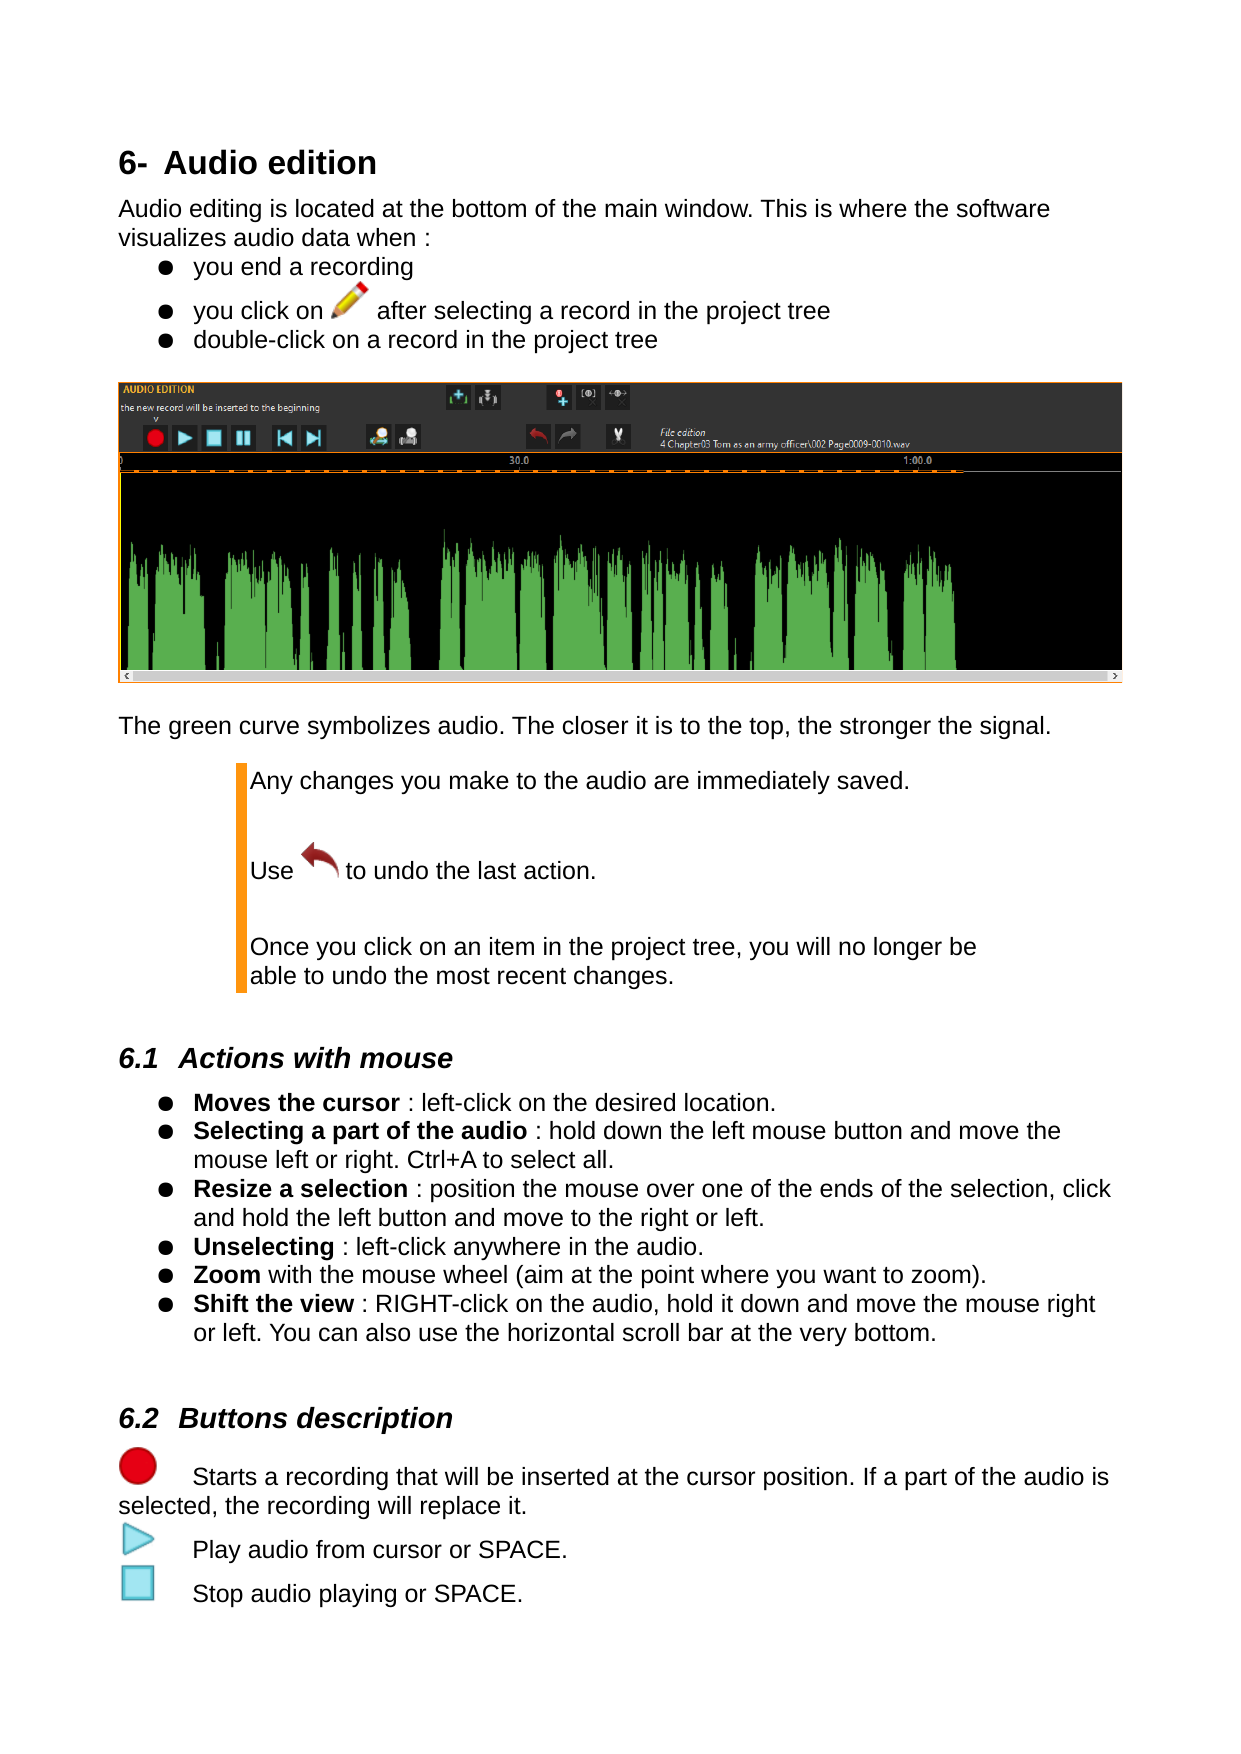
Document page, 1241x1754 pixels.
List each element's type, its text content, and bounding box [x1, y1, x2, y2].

list you end a recording [156, 252, 1122, 281]
picture [330, 280, 370, 320]
picture [118, 382, 1123, 683]
list Zoom with the mouse wheel (aim at the point where you want to zoom). [156, 1260, 1122, 1289]
subtitle Audio edition [118, 143, 1122, 182]
text Once you click on an item in the project tree, you will no longer be able to undo the most recent changes. [247, 929, 1004, 993]
text The green curve symbolizes audio. The closer it is to the top, the stronger the signal. [118, 711, 1122, 740]
text Audio editing is located at the bottom of the main window. This is where the software visualizes audio data when : [118, 194, 1122, 252]
text Any changes you make to the audio are immediately saved. [247, 763, 1004, 795]
picture [301, 842, 339, 880]
list Shift the view : RIGHT-click on the audio, hold it down and move the mouse right or left. You can also use the horizontal scroll bar at the very bottom. [156, 1289, 1122, 1347]
list you click on after selecting a record in the project tree [156, 281, 1122, 325]
list Resize a selection : position the mouse over one of the ends of the selection, click and hold the left button and move to the right or left. [156, 1174, 1122, 1232]
list double-click on a record in the project tree [156, 325, 1122, 354]
picture [118, 1446, 158, 1486]
subtitle Actions with mouse [118, 1041, 1122, 1075]
list Moves the cursor : left-click on the desired location. [156, 1087, 1122, 1116]
picture [118, 1519, 158, 1559]
list Unselecting : left-click anywhere in the audio. [156, 1232, 1122, 1260]
picture [118, 1563, 158, 1603]
text Use to undo the last action. [247, 839, 1004, 885]
text Play audio from cursor or SPACE. [118, 1520, 1122, 1564]
text Starts a recording that will be inserted at the cursor position. If a part of the audio is selected, the recording will replace it. [118, 1447, 1122, 1520]
list Selecting a part of the audio : hold down the left mouse button and move the mouse left or right. Ctrl+A to select all. [156, 1116, 1122, 1174]
subtitle Buttons description [118, 1401, 1122, 1434]
text Stop audio playing or SPACE. [118, 1564, 1122, 1608]
